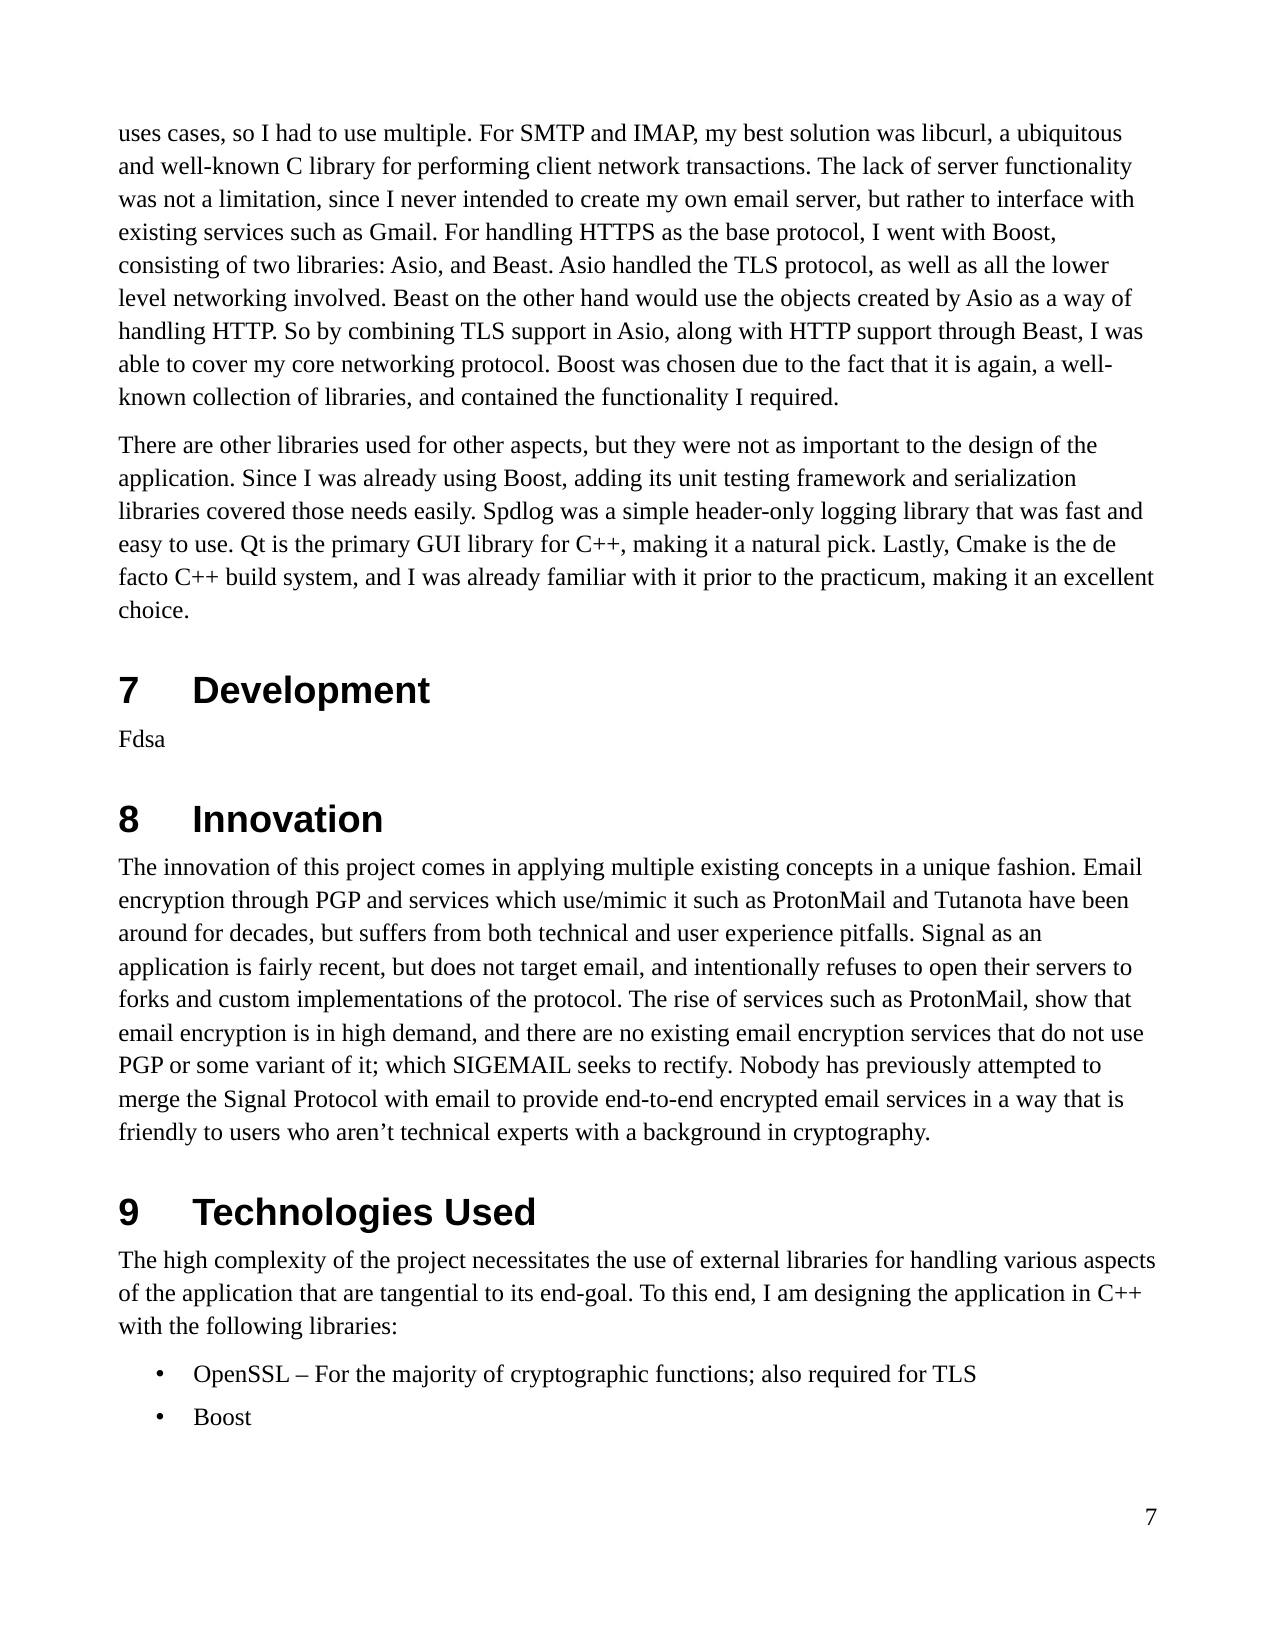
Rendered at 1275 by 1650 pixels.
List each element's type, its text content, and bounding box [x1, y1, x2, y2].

text The innovation of this project comes in applying multiple existing concepts in a unique fashion. Email encryption through PGP and services which use/mimic it such as ProtonMail and Tutanota have been around for decades, but suffers from both technical and user experience pitfalls. Signal as an application is fairly recent, but does not target email, and intentionally refuses to open their servers to forks and custom implementations of the protocol. The rise of services such as ProtonMail, show that email encryption is in high demand, and there are no existing email encryption services that do not use PGP or some variant of it; which SIGEMAIL seeks to rectify. Nobody has previously attempted to merge the Signal Protocol with email to provide end-to-end encrypted email services in a way that is friendly to users who aren’t technical experts with a background in cryptography. [118, 852, 1157, 1145]
list OpenSSL – For the majority of cryptographic functions; also required for TLS [156, 1359, 1157, 1388]
text uses cases, so I had to use multiple. For SMTP and IMAP, my best solution was libcurl, a ubiquitous and well-known C library for performing client network transactions. The lack of server functionality was not a limitation, since I never intended to create my own email server, but rather to interface with existing services such as Gmail. For handling HTTPS as the base protocol, I went with Boost, consisting of two libraries: Asio, and Beast. Asio handled the TLS protocol, as well as all the lower level networking involved. Beast on the other hand would use the objects created by Asio as a way of handling HTTP. So by combining TLS support in Asio, along with HTTP support through Beast, I was able to cover my core networking protocol. Boost was chosen due to the fact that it is again, a well-known collection of libraries, and contained the functionality I required. [118, 118, 1157, 411]
text The high complexity of the project necessitates the use of external libraries for handling various aspects of the application that are tangential to its end-goal. To this end, I am designing the application in C++ with the following libraries: [118, 1245, 1157, 1340]
subtitle Development [118, 668, 1157, 711]
text There are other libraries used for other aspects, but they were not as important to the design of the application. Since I was already using Boost, adding its unit testing framework and serialization libraries covered those needs easily. Spdlog was a simple header-only logging library that was fast and easy to use. Qt is the primary GUI library for C++, making it a natural pick. Lastly, Cmake is the de facto C++ build system, and I was already familiar with it prior to the practicum, making it an excellent choice. [118, 430, 1157, 624]
list Boost [156, 1402, 1157, 1431]
subtitle Technologies Used [118, 1189, 1157, 1233]
text Fdsa [118, 724, 1157, 752]
subtitle Innovation [118, 796, 1157, 840]
